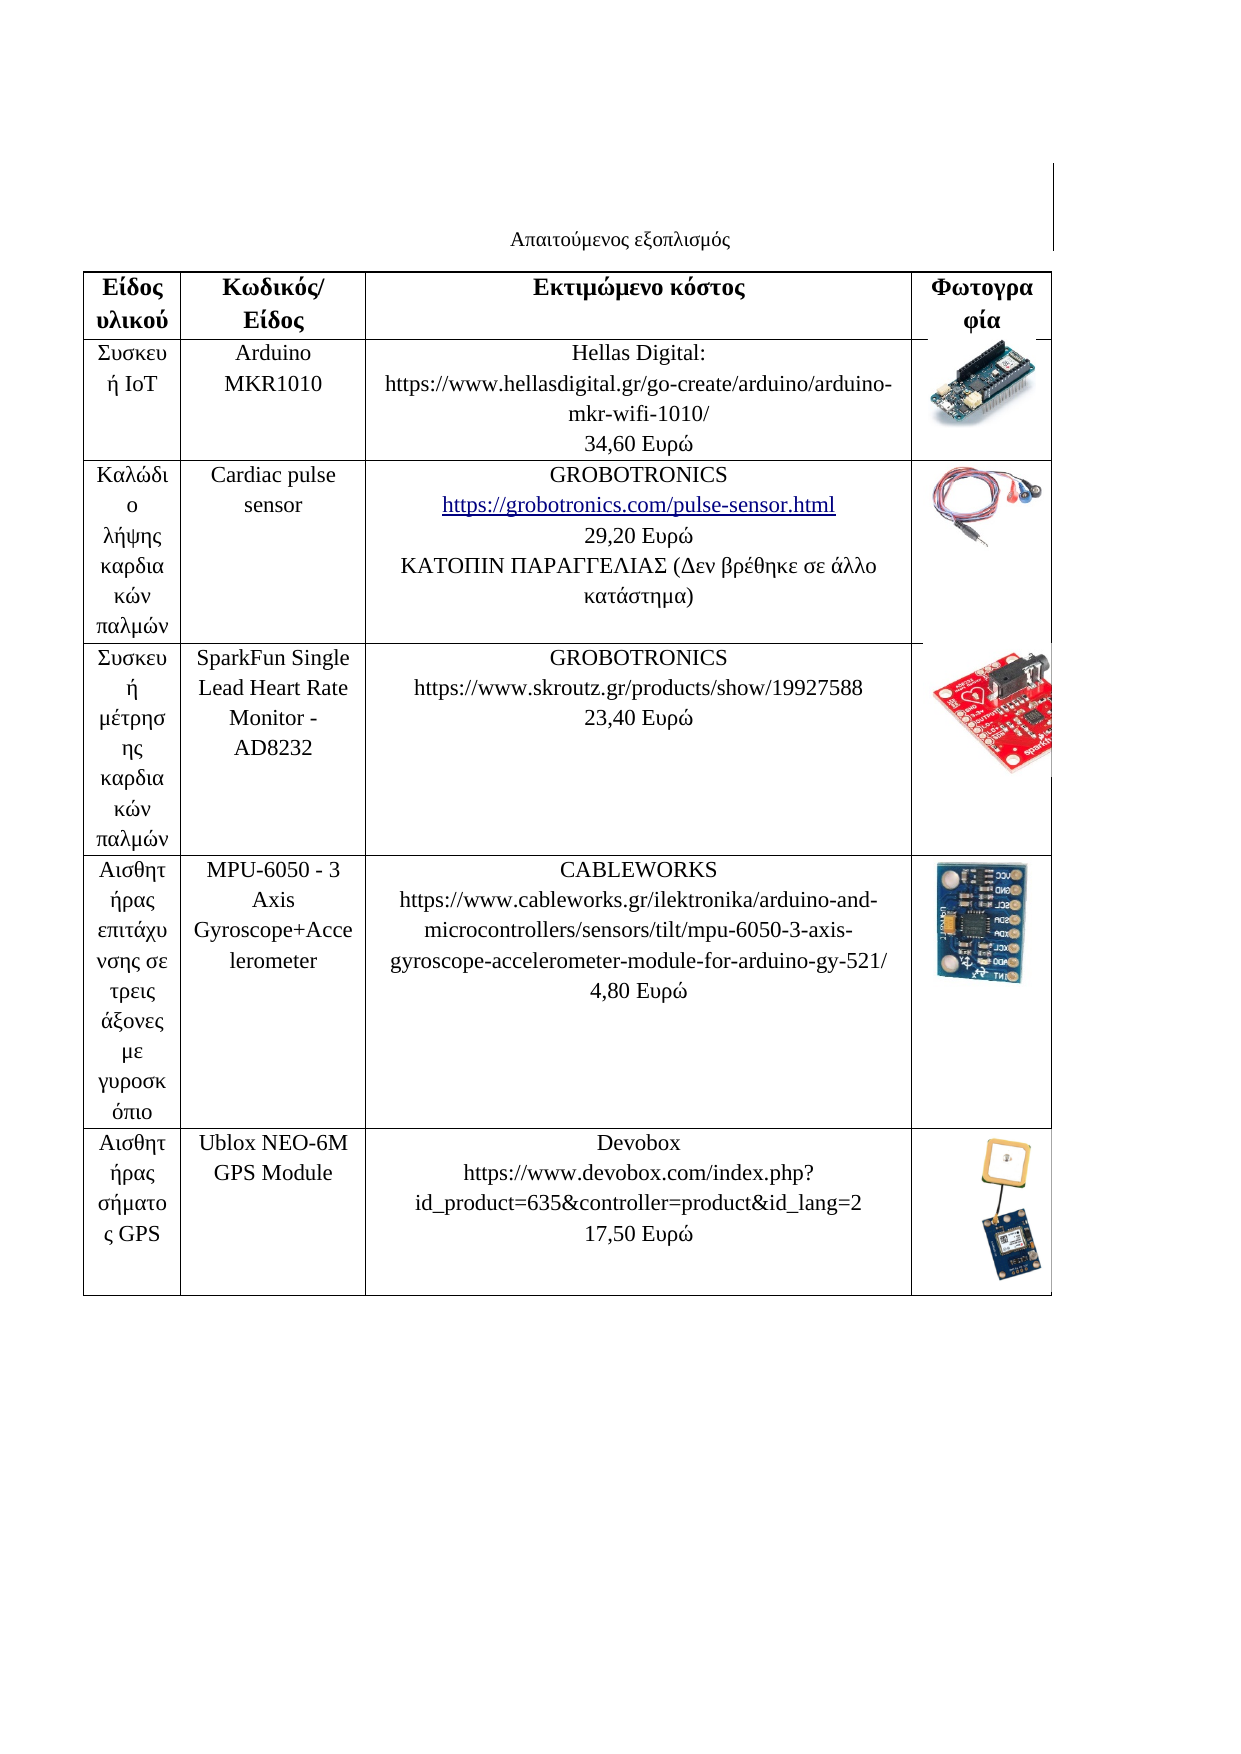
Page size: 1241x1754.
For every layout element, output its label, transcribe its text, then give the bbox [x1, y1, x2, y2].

table_cell Arduino MKR1010 [181, 340, 365, 460]
table_cell [912, 461, 1051, 643]
table_cell Cardiac pulse sensor [181, 461, 365, 643]
table_cell Ublox NEO-6M GPS Module [181, 1129, 365, 1295]
table_cell GROBOTRONICS https://www.skroutz.gr/products/show/19927588 23,40 Ευρώ [366, 644, 911, 855]
table_cell [912, 340, 1051, 460]
table_cell Devobox https://www.devobox.com/index.php?id_product=635&controller=product&id_lang=2 17,50 Ευρώ [366, 1129, 911, 1295]
table_header Είδος υλικού [84, 273, 180, 338]
table_cell SparkFun Single Lead Heart Rate Monitor - AD8232 [181, 644, 365, 855]
table_header Κωδικός/Είδος [181, 273, 365, 338]
table_header Εκτιμώμενο κόστος [366, 273, 911, 338]
table_cell GROBOTRONICS https://grobotronics.com/pulse-sensor.html 29,20 Ευρώ ΚΑΤΟΠΙΝ ΠΑΡΑΓΓΕΛΙΑΣ (Δεν βρέθηκε σε άλλο κατάστημα) [366, 461, 911, 643]
table_cell Αισθητήρας σήματος GPS [84, 1129, 180, 1295]
table_cell Hellas Digital: https://www.hellasdigital.gr/go-create/arduino/arduino-mkr-wifi-1010/ 34,60 Ευρώ [366, 340, 911, 460]
text Απαιτούμενος εξοπλισμός [187, 162, 1053, 251]
table_cell Συσκευή μέτρησης καρδιακών παλμών [84, 644, 180, 855]
table_cell [912, 1129, 1051, 1295]
table_cell Αισθητήρας επιτάχυνσης σε τρεις άξονες με γυροσκόπιο [84, 856, 180, 1128]
table_cell Καλώδιο λήψης καρδιακών παλμών [84, 461, 180, 643]
table_cell [912, 856, 1051, 1128]
table_cell [912, 644, 1051, 855]
table_cell MPU-6050 - 3 Axis Gyroscope+Accelerometer [181, 856, 365, 1128]
table_header Φωτογραφία [912, 273, 1051, 338]
table_cell CABLEWORKS https://www.cableworks.gr/ilektronika/arduino-and-microcontrollers/sensors/tilt/mpu-6050-3-axis-gyroscope-accelerometer-module-for-arduino-gy-521/ 4,80 Ευρώ [366, 856, 911, 1128]
table_cell Συσκευή IoT [84, 340, 180, 460]
